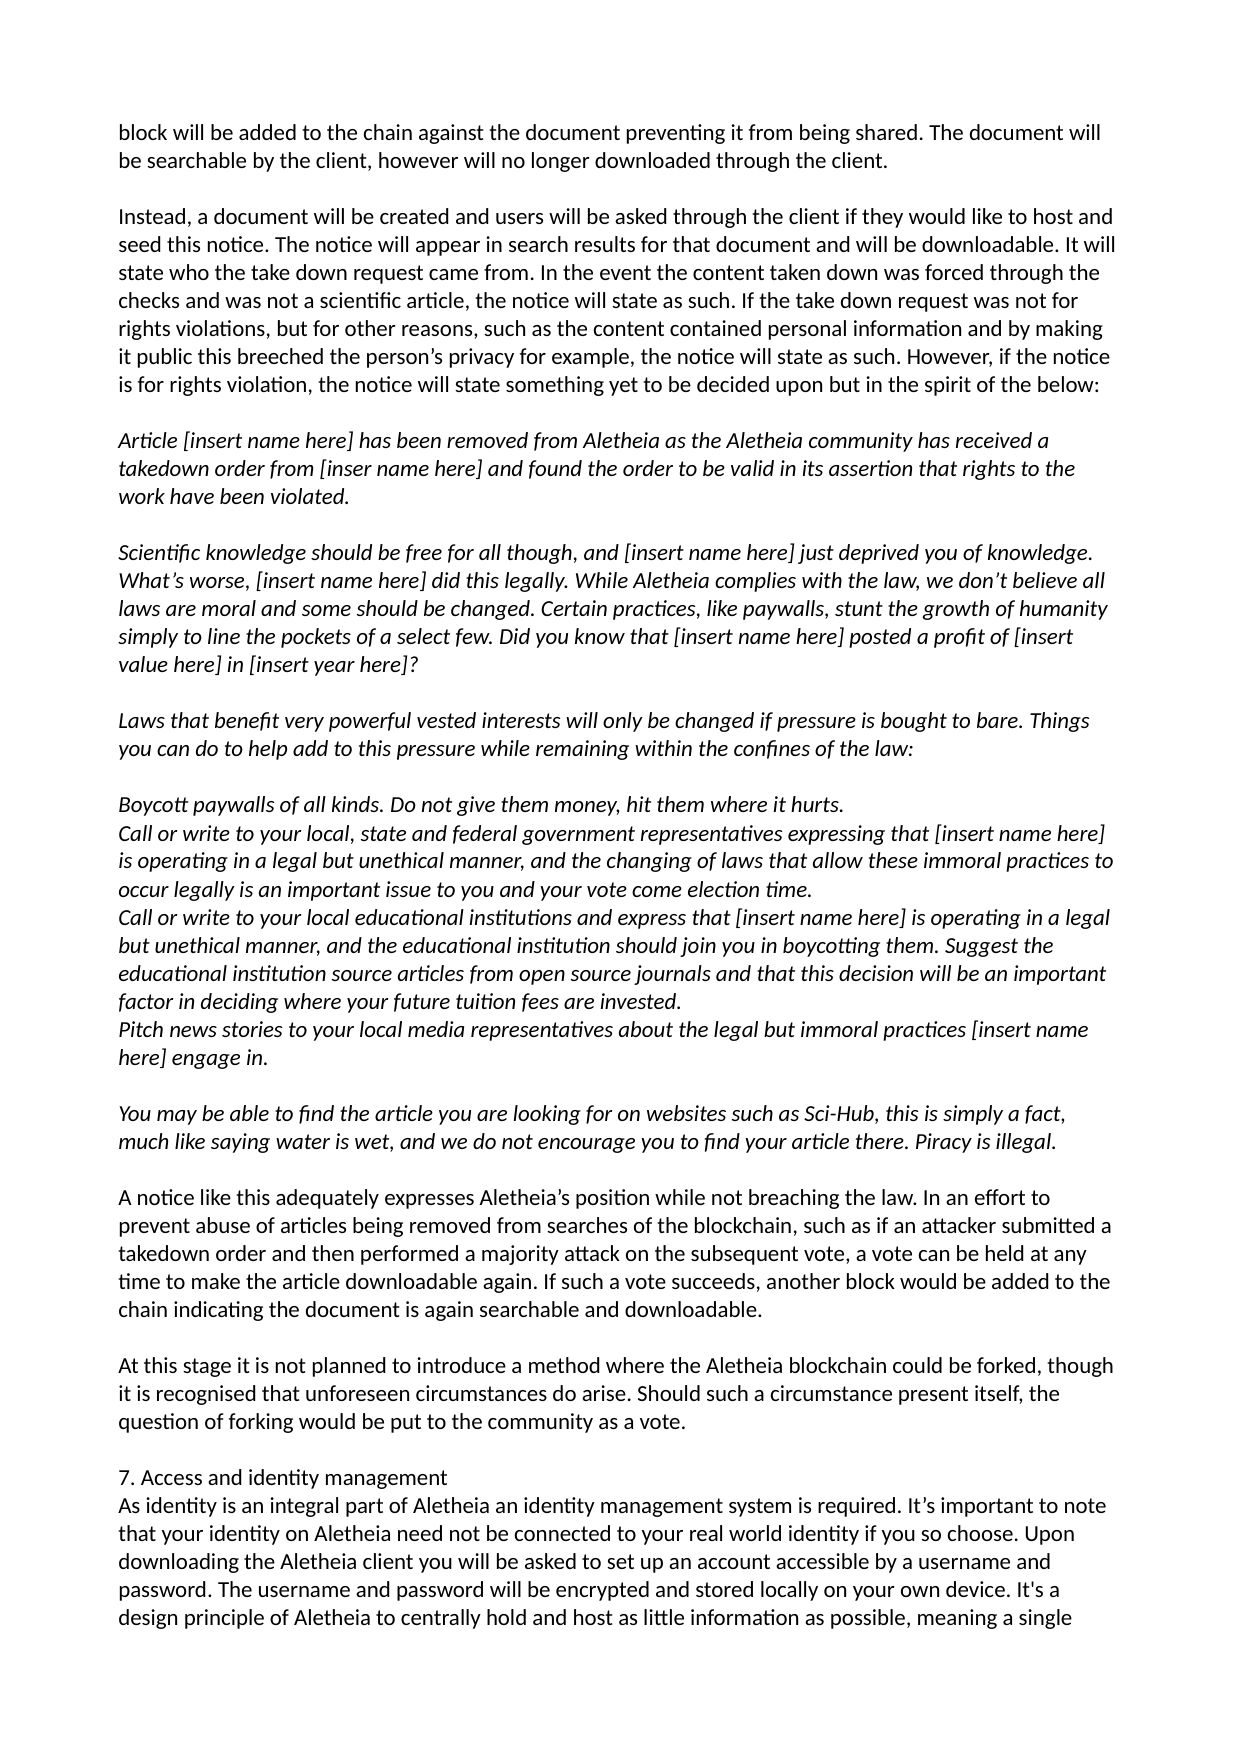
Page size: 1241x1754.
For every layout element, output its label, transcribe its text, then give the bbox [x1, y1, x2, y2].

text Boycott paywalls of all kinds. Do not give them money, hit them where it hurts. [118, 791, 1122, 819]
text Article [insert name here] has been removed from Aletheia as the Aletheia community has received a takedown order from [inser name here] and found the order to be valid in its assertion that rights to the work have been violated. [118, 426, 1122, 510]
text As identity is an integral part of Aletheia an identity management system is required. It’s important to note that your identity on Aletheia need not be connected to your real world identity if you so choose. Upon downloading the Aletheia client you will be asked to set up an account accessible by a username and password. The username and password will be encrypted and stored locally on your own device. It's a design principle of Aletheia to centrally hold and host as little information as possible, meaning a single [118, 1491, 1122, 1631]
text A notice like this adequately expresses Aletheia’s position while not breaching the law. In an effort to prevent abuse of articles being removed from searches of the blockchain, such as if an attacker submitted a takedown order and then performed a majority attack on the subsequent vote, a vote can be held at any time to make the article downloadable again. If such a vote succeeds, another block would be added to the chain indicating the document is again searchable and downloadable. [118, 1183, 1122, 1323]
text You may be able to find the article you are looking for on websites such as Sci-Hub, this is simply a fact, much like saying water is wet, and we do not encourage you to find your article there. Piracy is illegal. [118, 1099, 1122, 1155]
text Instead, a document will be created and users will be asked through the client if they would like to host and seed this notice. The notice will appear in search results for that document and will be downloadable. It will state who the take down request came from. In the event the content taken down was forced through the checks and was not a scientific article, the notice will state as such. If the take down request was not for rights violations, but for other reasons, such as the content contained personal information and by making it public this breeched the person’s privacy for example, the notice will state as such. However, if the notice is for rights violation, the notice will state something yet to be decided upon but in the spirit of the below: [118, 202, 1122, 398]
text Scientific knowledge should be free for all though, and [insert name here] just deprived you of knowledge. What’s worse, [insert name here] did this legally. While Aletheia complies with the law, we don’t believe all laws are moral and some should be changed. Certain practices, like paywalls, stunt the growth of humanity simply to line the pockets of a select few. Did you know that [insert name here] posted a profit of [insert value here] in [insert year here]? [118, 538, 1122, 678]
text Call or write to your local educational institutions and express that [insert name here] is operating in a legal but unethical manner, and the educational institution should join you in boycotting them. Suggest the educational institution source articles from open source journals and that this decision will be an important factor in deciding where your future tuition fees are invested. [118, 903, 1122, 1015]
text Pitch news stories to your local media representatives about the legal but immoral practices [insert name here] engage in. [118, 1015, 1122, 1071]
text block will be added to the chain against the document preventing it from being shared. The document will be searchable by the client, however will no longer downloaded through the client. [118, 118, 1122, 174]
text Call or write to your local, state and federal government representatives expressing that [insert name here] is operating in a legal but unethical manner, and the changing of laws that allow these immoral practices to occur legally is an important issue to you and your vote come election time. [118, 819, 1122, 903]
text Laws that benefit very powerful vested interests will only be changed if pressure is bought to bare. Things you can do to help add to this pressure while remaining within the confines of the law: [118, 707, 1122, 763]
text At this stage it is not planned to introduce a method where the Aletheia blockchain could be forked, though it is recognised that unforeseen circumstances do arise. Should such a circumstance present itself, the question of forking would be put to the community as a vote. [118, 1351, 1122, 1435]
text 7. Access and identity management [118, 1463, 1122, 1491]
